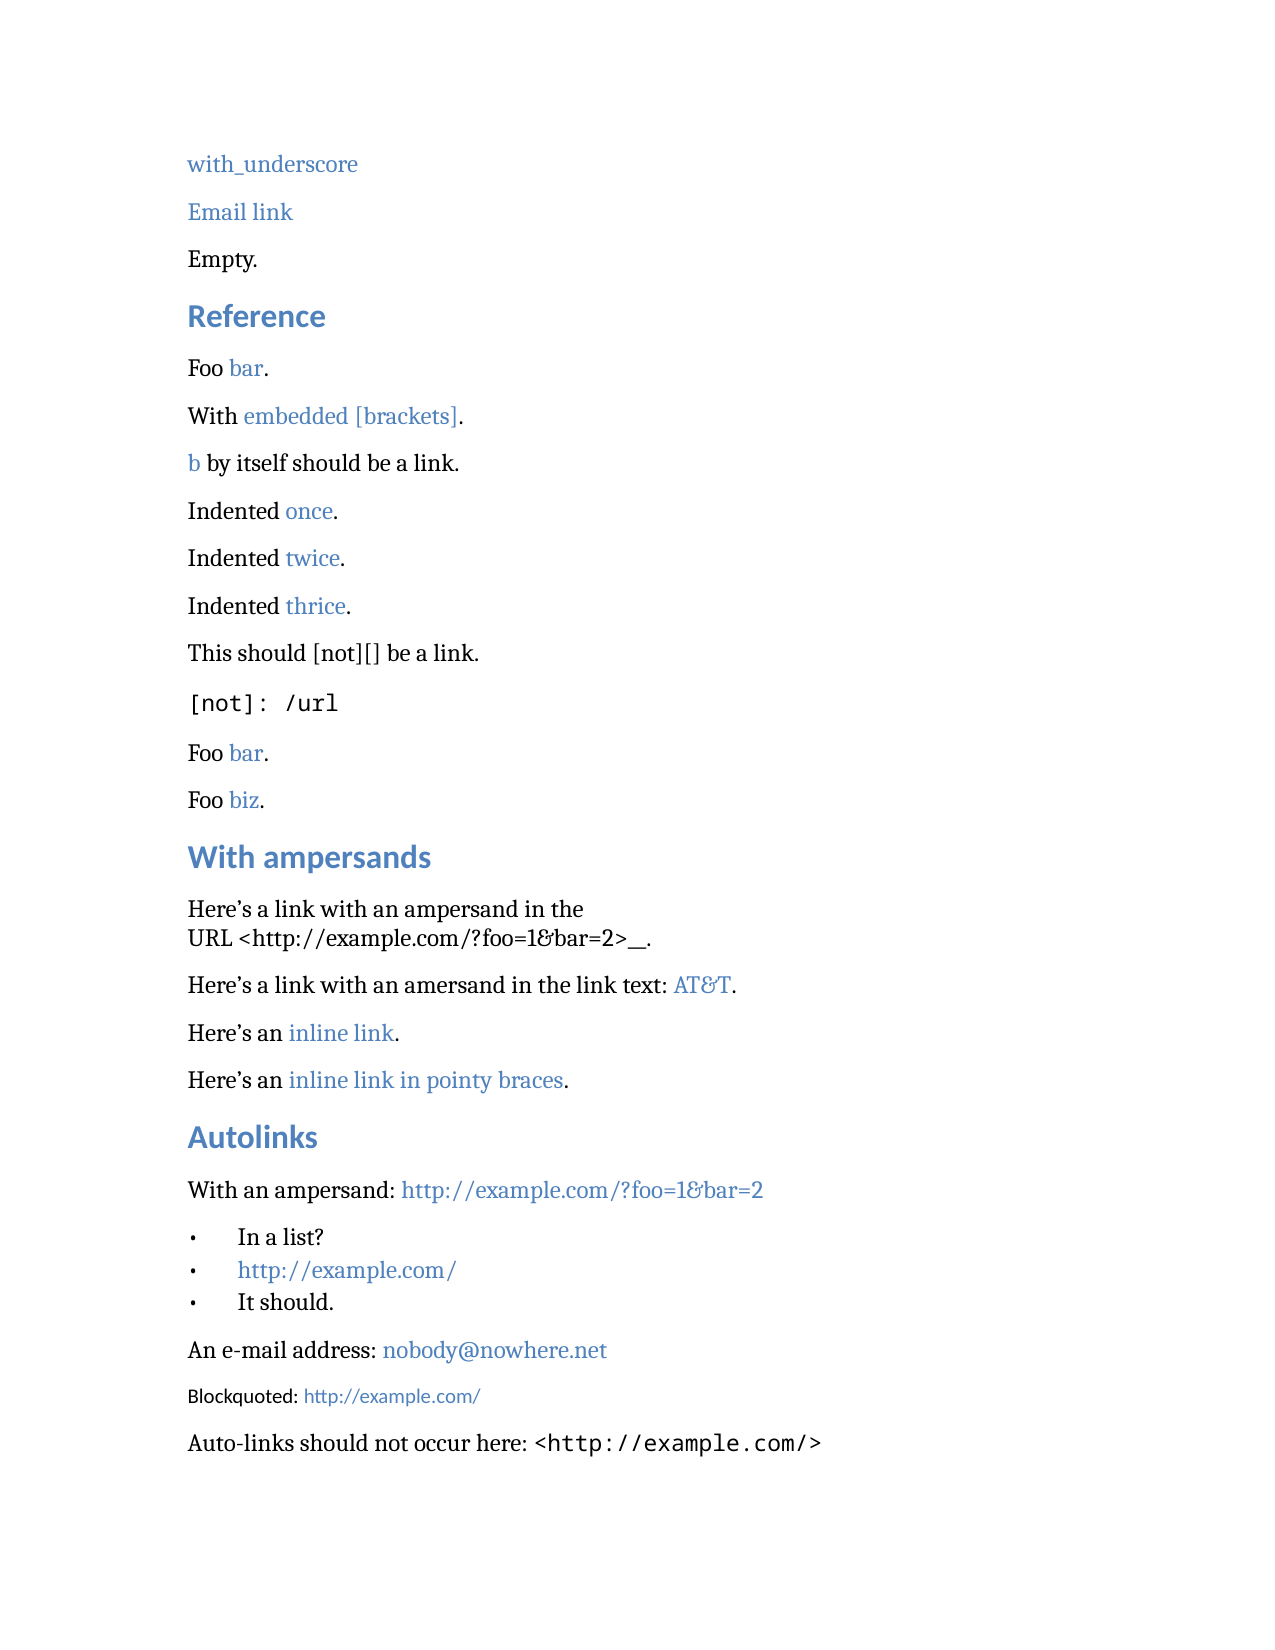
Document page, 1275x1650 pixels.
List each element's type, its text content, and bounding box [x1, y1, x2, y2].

subtitle Reference [187, 294, 1087, 335]
text Indented twice. [187, 544, 1087, 573]
text This should [not][] be a link. [187, 639, 1087, 668]
text Here’s an inline link. [187, 1019, 1087, 1048]
text Email link [187, 197, 1087, 226]
text Here’s an inline link in pointy braces. [187, 1066, 1087, 1095]
text with_underscore [187, 150, 1087, 179]
text Auto-links should not occur here: <http://example.com/> [187, 1427, 1087, 1458]
text Here’s a link with an ampersand in the URL <http://example.com/?foo=1&bar=2>__. [187, 895, 1087, 953]
subtitle Autolinks [187, 1116, 1087, 1157]
text Indented thrice. [187, 592, 1087, 620]
text Foo biz. [187, 786, 1087, 815]
text Foo bar. [187, 354, 1087, 383]
text An e-mail address: nobody@nowhere.net [187, 1336, 1087, 1364]
text Indented once. [187, 497, 1087, 525]
text Blockquoted: http://example.com/ [187, 1383, 1087, 1408]
text [not]: /url [187, 687, 1087, 718]
text With an ampersand: http://example.com/?foo=1&bar=2 [187, 1176, 1087, 1204]
subtitle With ampersands [187, 836, 1087, 876]
list It should. [187, 1288, 1087, 1317]
text Empty. [187, 245, 1087, 274]
text Foo bar. [187, 739, 1087, 767]
text With embedded [brackets]. [187, 402, 1087, 430]
list http://example.com/ [187, 1256, 1087, 1284]
text b by itself should be a link. [187, 449, 1087, 478]
list In a list? [187, 1223, 1087, 1252]
text Here’s a link with an amersand in the link text: AT&T. [187, 971, 1087, 1000]
